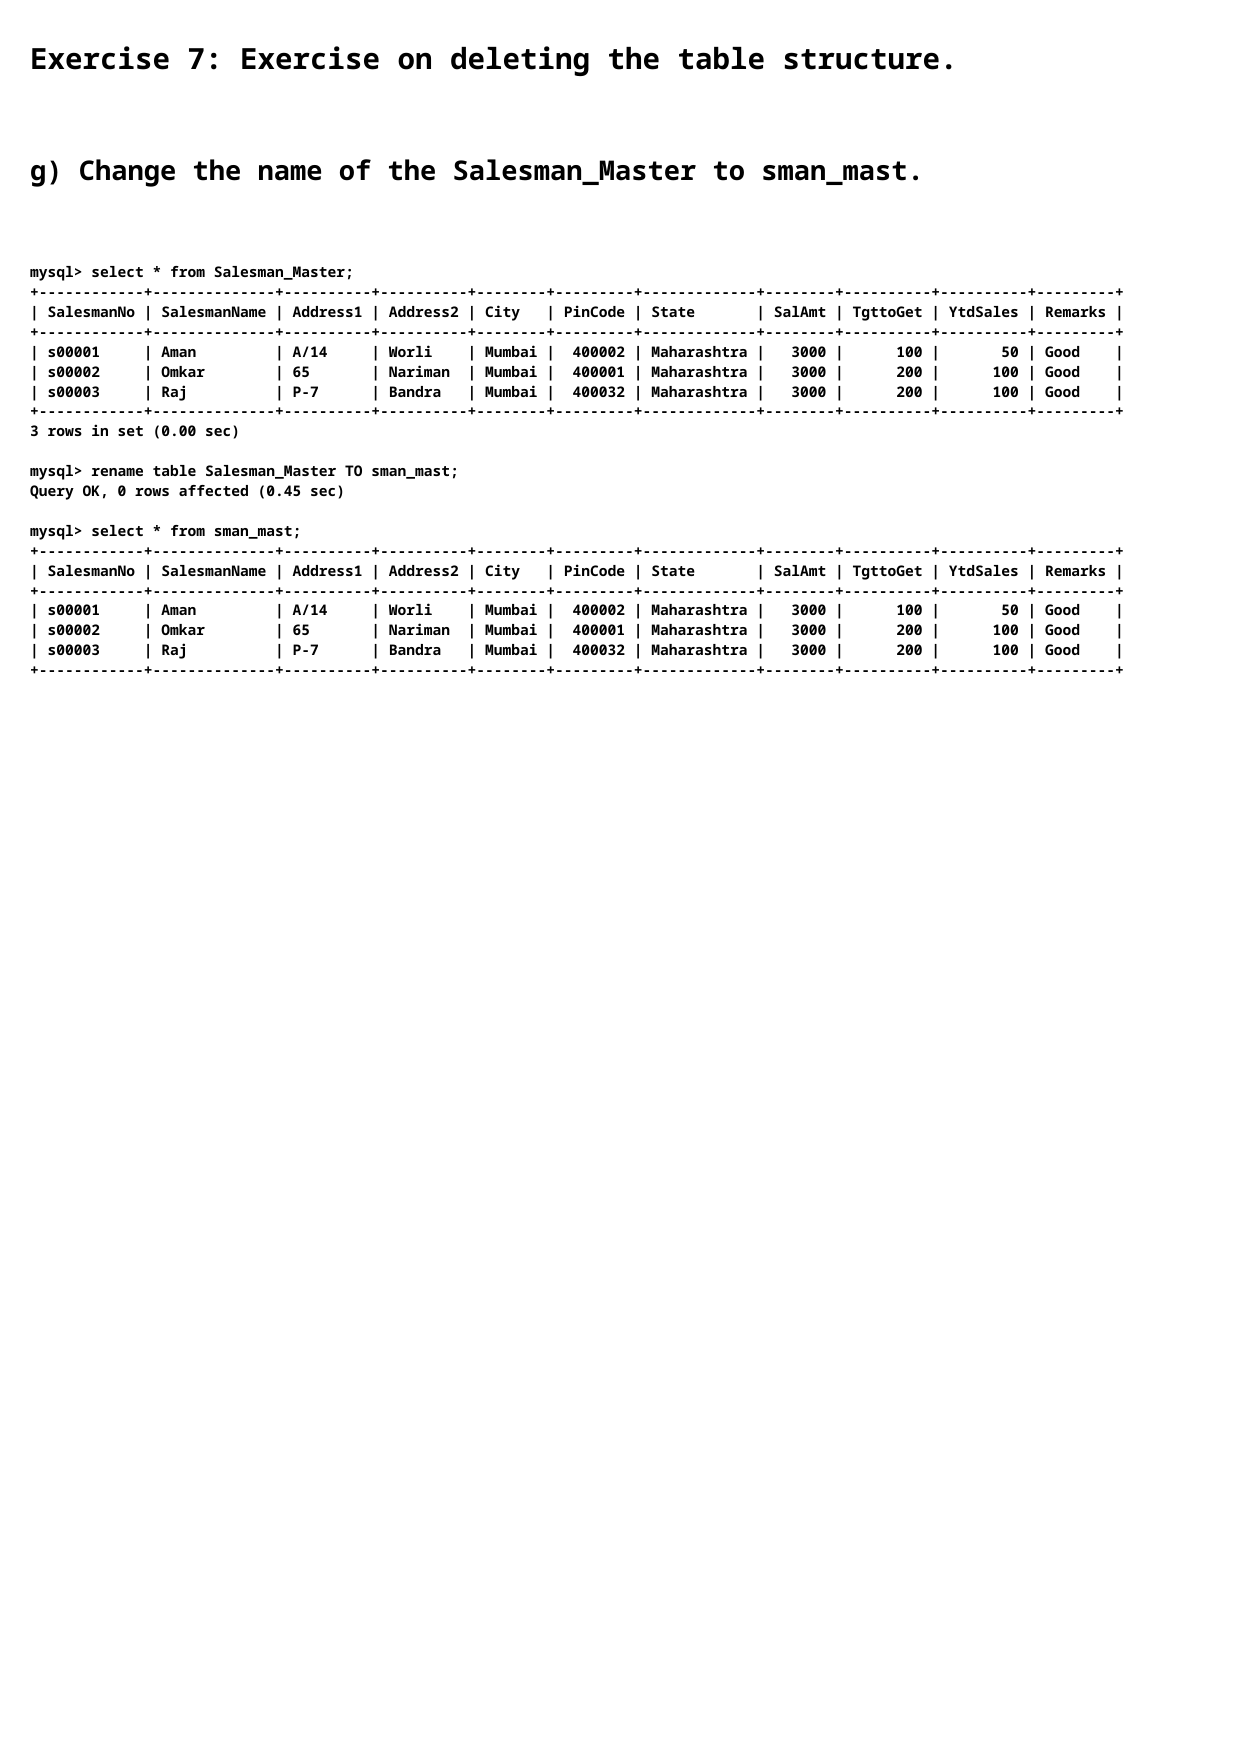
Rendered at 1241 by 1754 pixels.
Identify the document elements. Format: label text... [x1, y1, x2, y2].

text mysql> select * from Salesman_Master; [30, 262, 1240, 282]
text +------------+--------------+----------+----------+--------+---------+-------------+--------+----------+----------+---------+ [30, 322, 1240, 342]
text | SalesmanNo | SalesmanName | Address1 | Address2 | City | PinCode | State | SalAmt | TgttoGet | YtdSales | Remarks | [30, 560, 1240, 580]
text +------------+--------------+----------+----------+--------+---------+-------------+--------+----------+----------+---------+ [30, 282, 1240, 302]
text +------------+--------------+----------+----------+--------+---------+-------------+--------+----------+----------+---------+ [30, 580, 1240, 600]
text | s00002 | Omkar | 65 | Nariman | Mumbai | 400001 | Maharashtra | 3000 | 200 | 100 | Good | [30, 620, 1240, 640]
text g) Change the name of the Salesman_Master to sman_mast. [30, 151, 1240, 188]
text mysql> rename table Salesman_Master TO sman_mast; [30, 461, 1240, 481]
text Query OK, 0 rows affected (0.45 sec) [30, 481, 1240, 501]
text | s00003 | Raj | P-7 | Bandra | Mumbai | 400032 | Maharashtra | 3000 | 200 | 100 | Good | [30, 381, 1240, 401]
text +------------+--------------+----------+----------+--------+---------+-------------+--------+----------+----------+---------+ [30, 401, 1240, 421]
text mysql> select * from sman_mast; [30, 521, 1240, 541]
text | s00001 | Aman | A/14 | Worli | Mumbai | 400002 | Maharashtra | 3000 | 100 | 50 | Good | [30, 342, 1240, 361]
text | s00002 | Omkar | 65 | Nariman | Mumbai | 400001 | Maharashtra | 3000 | 200 | 100 | Good | [30, 361, 1240, 381]
text | s00001 | Aman | A/14 | Worli | Mumbai | 400002 | Maharashtra | 3000 | 100 | 50 | Good | [30, 600, 1240, 620]
text 3 rows in set (0.00 sec) [30, 421, 1240, 441]
text Exercise 7: Exercise on deleting the table structure. [30, 38, 1240, 78]
text | SalesmanNo | SalesmanName | Address1 | Address2 | City | PinCode | State | SalAmt | TgttoGet | YtdSales | Remarks | [30, 302, 1240, 322]
text +------------+--------------+----------+----------+--------+---------+-------------+--------+----------+----------+---------+ [30, 541, 1240, 560]
text | s00003 | Raj | P-7 | Bandra | Mumbai | 400032 | Maharashtra | 3000 | 200 | 100 | Good | [30, 640, 1240, 660]
text +------------+--------------+----------+----------+--------+---------+-------------+--------+----------+----------+---------+ [30, 660, 1240, 680]
